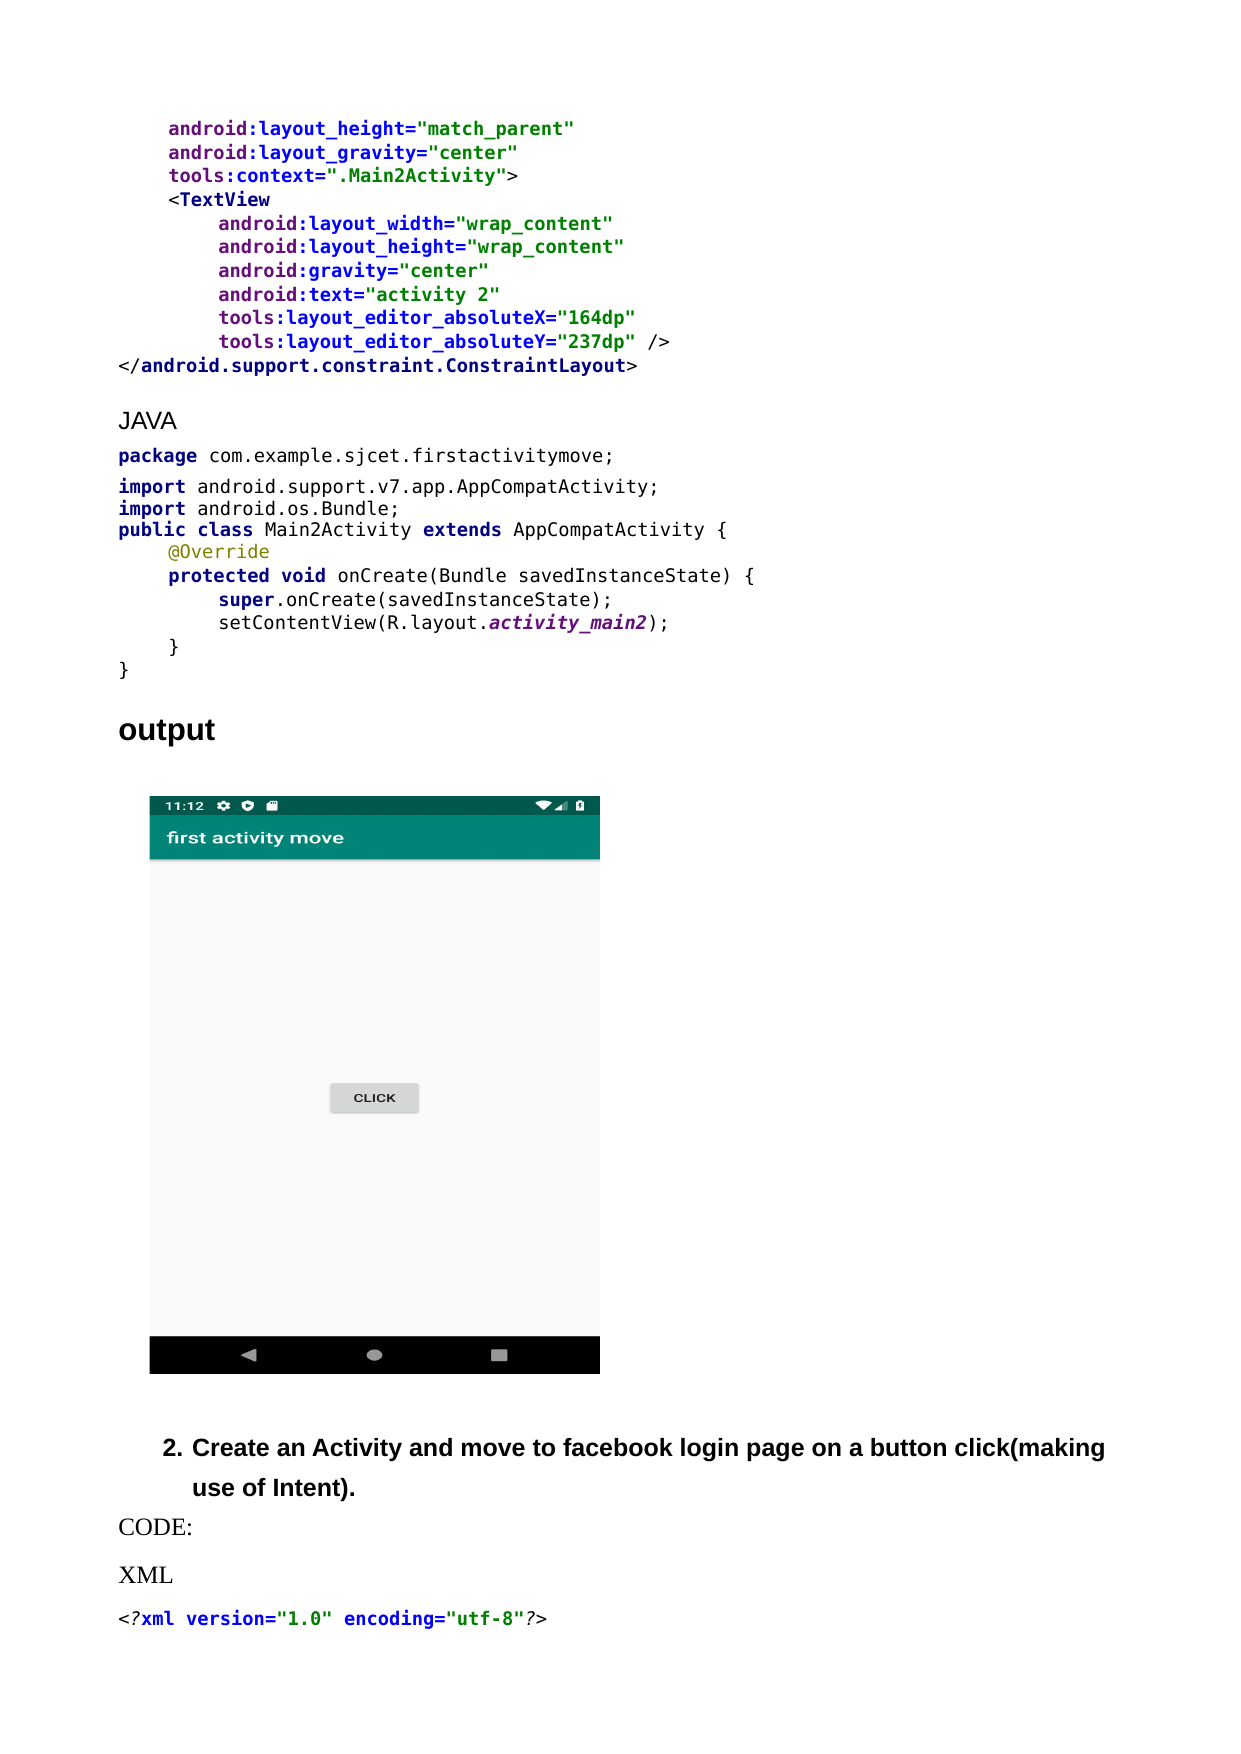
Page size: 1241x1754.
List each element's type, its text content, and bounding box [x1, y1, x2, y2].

picture [149, 796, 600, 1374]
text output [118, 711, 1122, 747]
text <TextView [118, 189, 1122, 213]
text XML [118, 1560, 1122, 1589]
text JAVA [118, 406, 1122, 435]
text super.onCreate(savedInstanceState); [118, 588, 1122, 612]
text tools:layout_editor_absoluteX="164dp" [118, 307, 1122, 331]
text CODE: [118, 1512, 1122, 1541]
text } [118, 636, 1122, 659]
text android:layout_height="wrap_content" [118, 236, 1122, 260]
text <?xml version="1.0" encoding="utf-8"?> [118, 1608, 1122, 1629]
text android:layout_width="wrap_content" [118, 213, 1122, 236]
text setContentView(R.layout.activity_main2); [118, 612, 1122, 636]
text protected void onCreate(Bundle savedInstanceState) { [118, 565, 1122, 588]
text android:gravity="center" [118, 260, 1122, 284]
text tools:context=".Main2Activity"> [118, 165, 1122, 189]
text import android.os.Bundle; [118, 497, 1122, 519]
text tools:layout_editor_absoluteY="237dp" /> [118, 331, 1122, 354]
text public class Main2Activity extends AppCompatActivity { [118, 519, 1122, 541]
list Create an Activity and move to facebook login page on a button click(making use of Intent). [162, 1433, 1122, 1502]
text import android.support.v7.app.AppCompatActivity; [118, 476, 1122, 497]
text android:text="activity 2" [118, 284, 1122, 307]
text } [118, 659, 1122, 681]
text android:layout_height="match_parent" [118, 118, 1122, 142]
text </android.support.constraint.ConstraintLayout> [118, 354, 1122, 376]
text package com.example.sjcet.firstactivitymove; [118, 446, 1122, 467]
text android:layout_gravity="center" [118, 142, 1122, 165]
text @Override [118, 541, 1122, 565]
